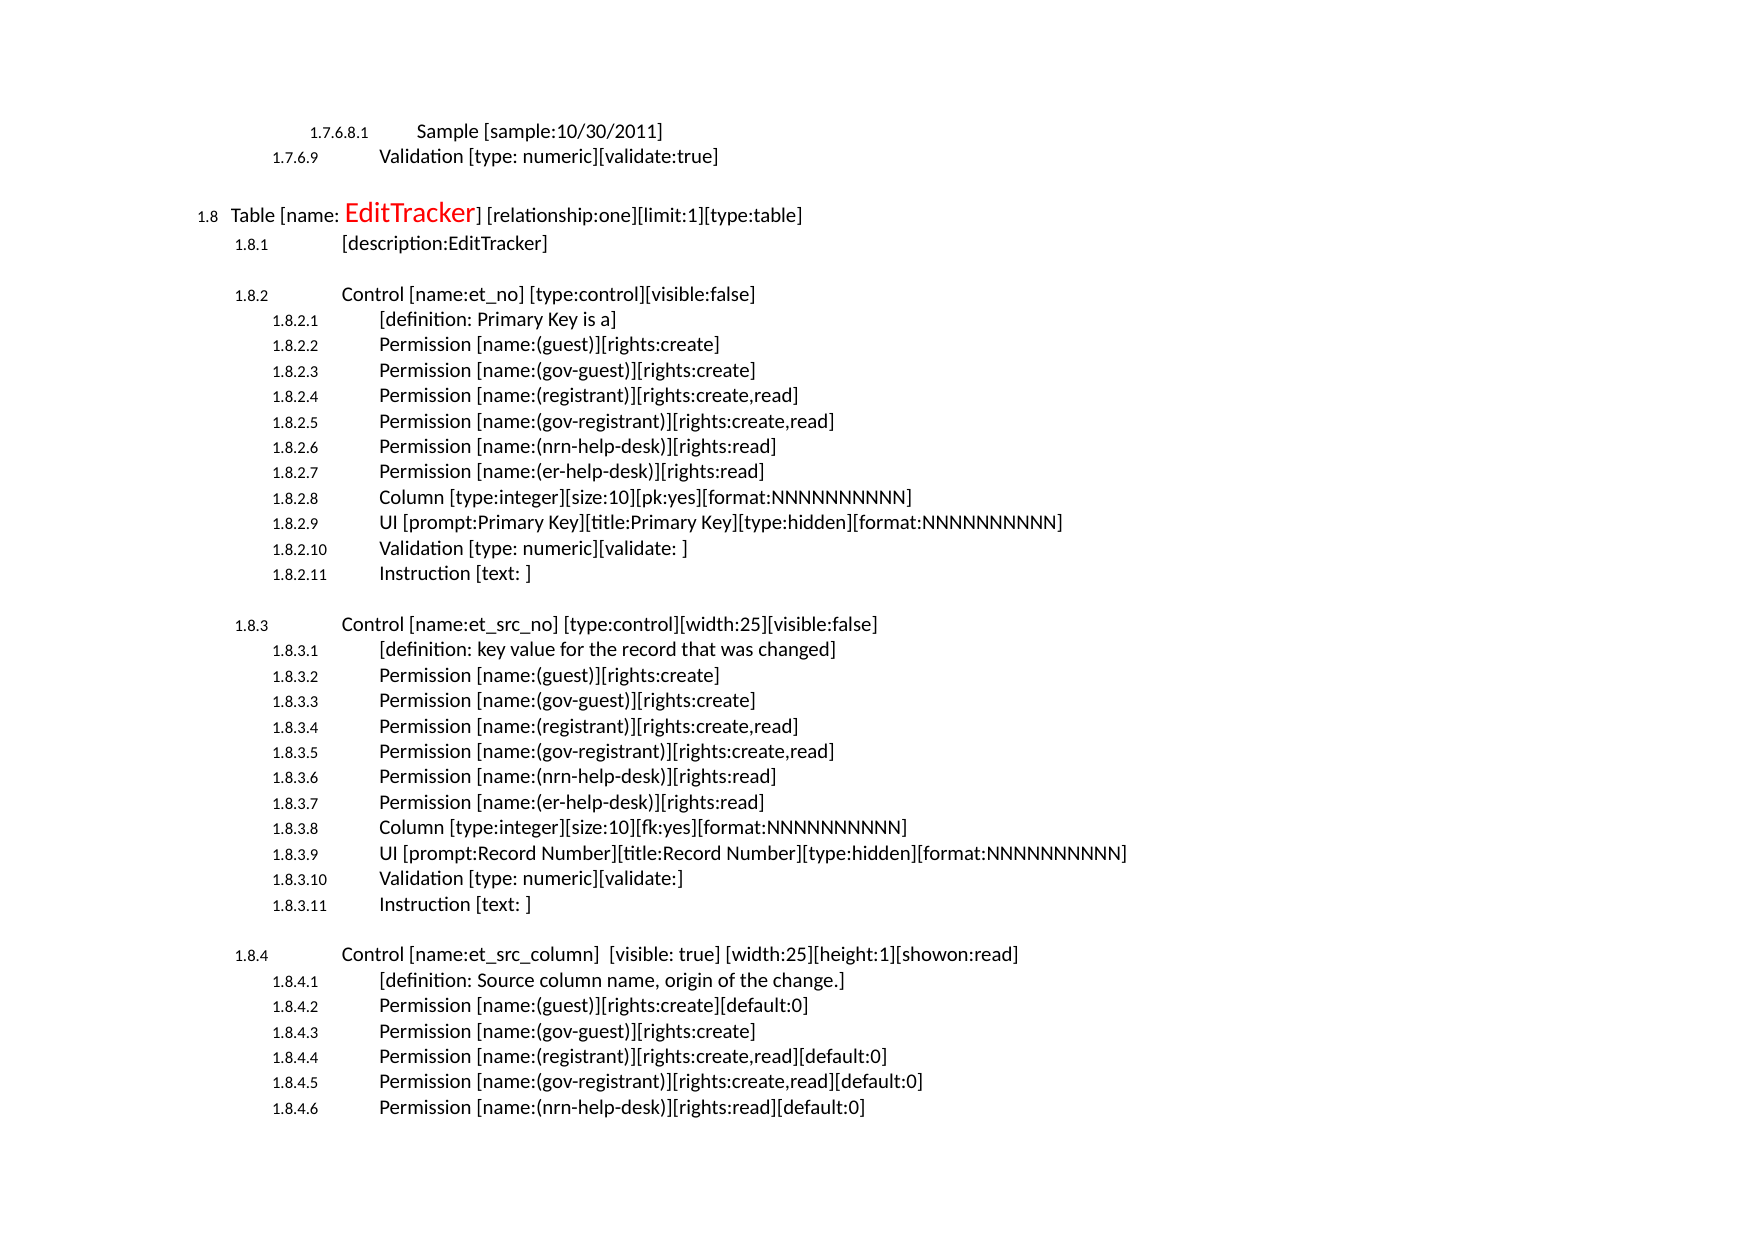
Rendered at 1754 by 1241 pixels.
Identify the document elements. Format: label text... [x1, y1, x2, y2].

list Sample [sample:10/30/2011] [306, 118, 1636, 143]
list UI [prompt:Primary Key][title:Primary Key][type:hidden][format:NNNNNNNNNN] [268, 509, 1636, 535]
list Permission [name:(er-help-desk)][rights:read] [268, 459, 1636, 484]
list Permission [name:(guest)][rights:create][default:0] [268, 992, 1636, 1018]
list Validation [type: numeric][validate:] [268, 865, 1636, 891]
list Permission [name:(registrant)][rights:create,read] [268, 382, 1636, 408]
list Permission [name:(gov-registrant)][rights:create,read] [268, 738, 1636, 764]
list Permission [name:(guest)][rights:create] [268, 662, 1636, 687]
list [definition: Primary Key is a] [268, 306, 1636, 332]
list Permission [name:(registrant)][rights:create,read] [268, 713, 1636, 738]
list Validation [type: numeric][validate:true] [268, 143, 1636, 169]
list Table [name: EditTracker] [relationship:one][limit:1][type:table] [193, 194, 1636, 230]
list Control [name:et_src_no] [type:control][width:25][visible:false] [231, 611, 1636, 637]
list Column [type:integer][size:10][fk:yes][format:NNNNNNNNNN] [268, 814, 1636, 840]
list Permission [name:(nrn-help-desk)][rights:read] [268, 764, 1636, 789]
list Permission [name:(gov-registrant)][rights:create,read] [268, 408, 1636, 433]
list Column [type:integer][size:10][pk:yes][format:NNNNNNNNNN] [268, 484, 1636, 509]
list UI [prompt:Record Number][title:Record Number][type:hidden][format:NNNNNNNNNN] [268, 840, 1636, 865]
list Control [name:et_src_column] [visible: true] [width:25][height:1][showon:read] [231, 942, 1636, 967]
list Validation [type: numeric][validate: ] [268, 535, 1636, 560]
list Permission [name:(gov-guest)][rights:create] [268, 687, 1636, 713]
list [definition: key value for the record that was changed] [268, 637, 1636, 662]
list Permission [name:(gov-guest)][rights:create] [268, 1018, 1636, 1043]
list Permission [name:(guest)][rights:create] [268, 332, 1636, 357]
list Permission [name:(gov-guest)][rights:create] [268, 357, 1636, 382]
list Permission [name:(nrn-help-desk)][rights:read][default:0] [268, 1094, 1636, 1119]
list Permission [name:(er-help-desk)][rights:read] [268, 789, 1636, 814]
list [description:EditTracker] [231, 230, 1636, 255]
list Permission [name:(nrn-help-desk)][rights:read] [268, 433, 1636, 459]
list Control [name:et_no] [type:control][visible:false] [231, 281, 1636, 306]
list Permission [name:(gov-registrant)][rights:create,read][default:0] [268, 1069, 1636, 1094]
list [definition: Source column name, origin of the change.] [268, 967, 1636, 992]
list Instruction [text: ] [268, 891, 1636, 916]
list Instruction [text: ] [268, 560, 1636, 586]
list Permission [name:(registrant)][rights:create,read][default:0] [268, 1043, 1636, 1069]
